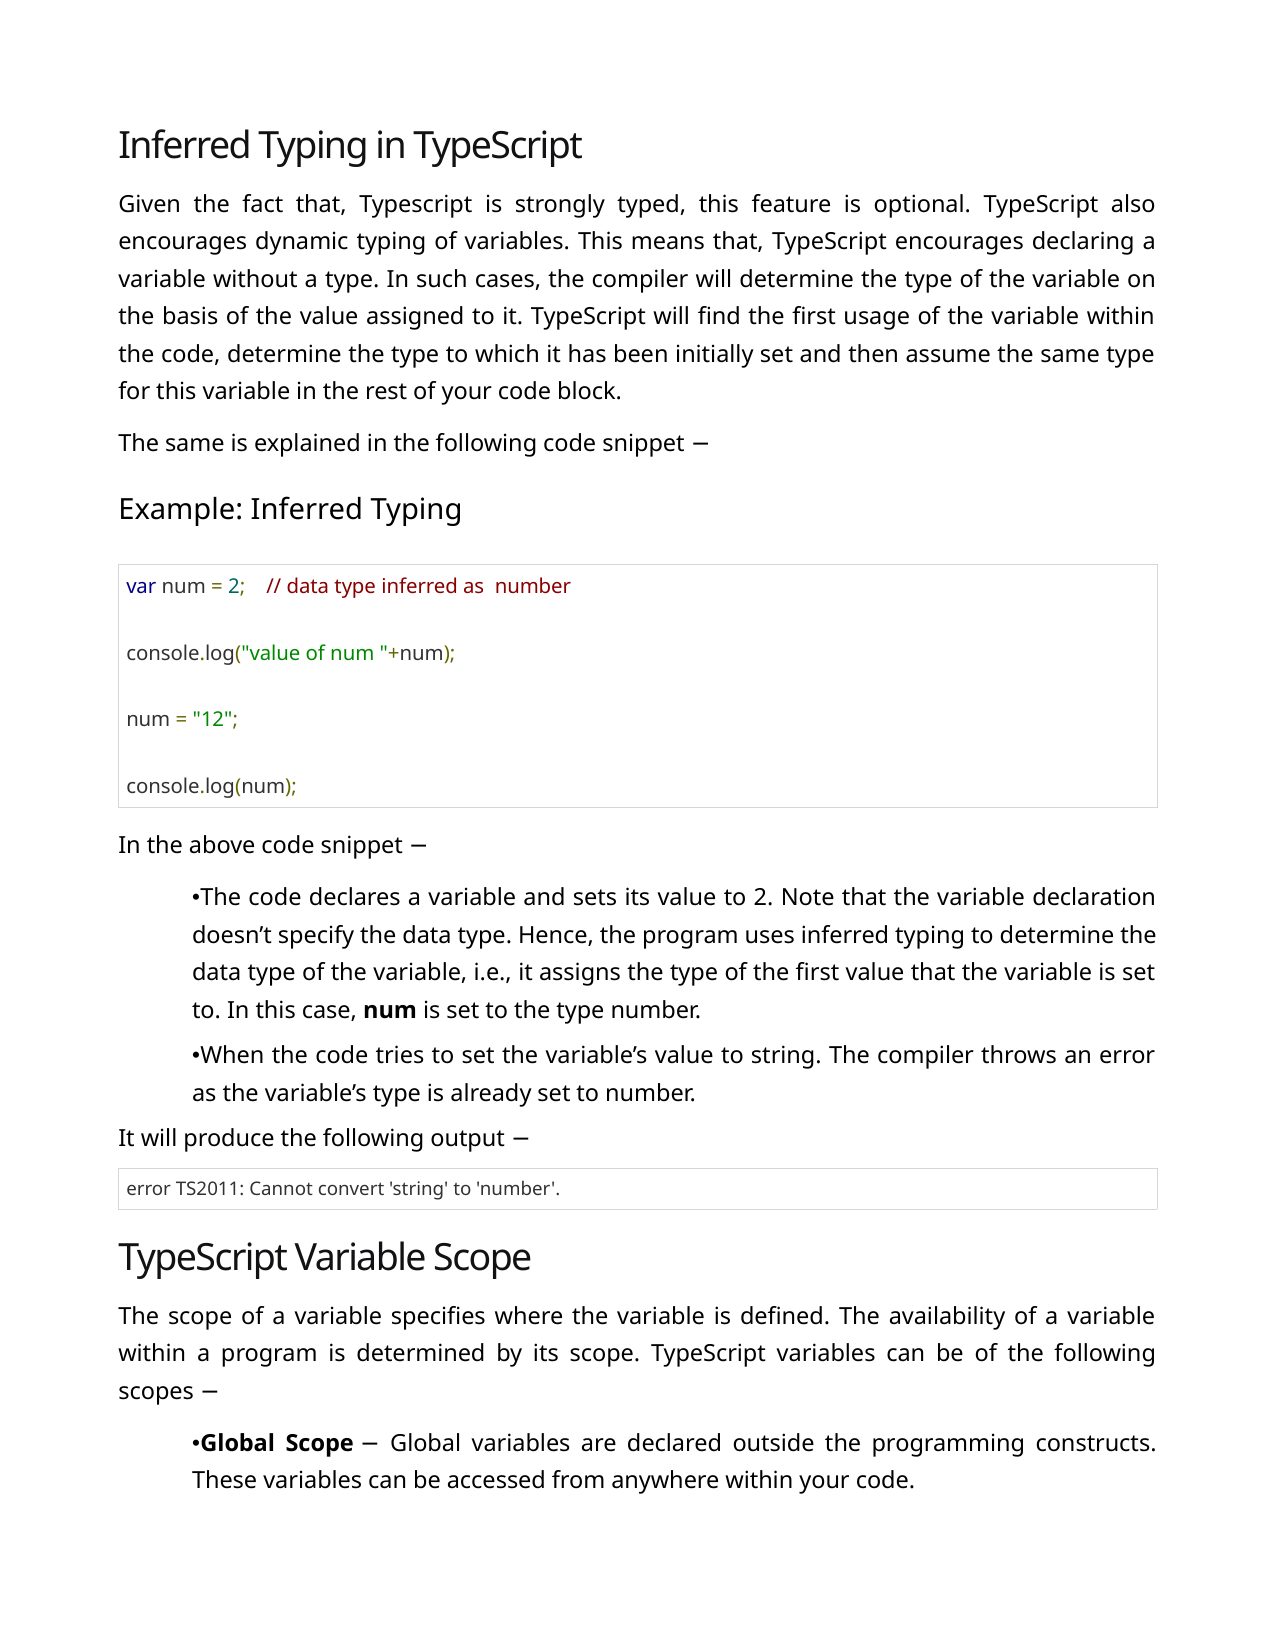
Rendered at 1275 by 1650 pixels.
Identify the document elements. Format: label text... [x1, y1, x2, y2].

text console.log(num); [119, 764, 1157, 807]
text num = "12"; [119, 697, 1157, 733]
subtitle Example: Inferred Typing [118, 488, 1157, 528]
list When the code tries to set the variable’s value to string. The compiler throws an error as the variable’s type is already set to number. [118, 1033, 1157, 1108]
text var num = 2; // data type inferred as number [119, 565, 1157, 599]
list Global Scope − Global variables are declared outside the programming constructs. These variables can be accessed from anywhere within your code. [118, 1421, 1157, 1496]
text Given the fact that, Typescript is strongly typed, this feature is optional. TypeScript also encourages dynamic typing of variables. This means that, TypeScript encourages declaring a variable without a type. In such cases, the compiler will determine the type of the variable on the basis of the value assigned to it. TypeScript will find the first usage of the variable within the code, determine the type to which it has been initially set and then assume the same type for this variable in the rest of your code block. [118, 182, 1157, 407]
text console.log("value of num "+num); [119, 630, 1157, 666]
text It will produce the following output − [118, 1116, 1157, 1153]
text The scope of a variable specifies where the variable is defined. The availability of a variable within a program is determined by its scope. TypeScript variables can be of the following scopes − [118, 1293, 1157, 1406]
subtitle Inferred Typing in TypeScript [118, 118, 1157, 169]
list The code declares a variable and sets its value to 2. Note that the variable declaration doesn’t specify the data type. Hence, the program uses inferred typing to determine the data type of the variable, i.e., it assigns the type of the first value that the variable is set to. In this case, num is set to the type number. [118, 875, 1157, 1025]
subtitle TypeScript Variable Scope [118, 1230, 1157, 1281]
text error TS2011: Cannot convert 'string' to 'number'. [119, 1169, 1157, 1209]
text In the above code snippet − [118, 823, 1157, 861]
text The same is explained in the following code snippet − [118, 421, 1157, 459]
